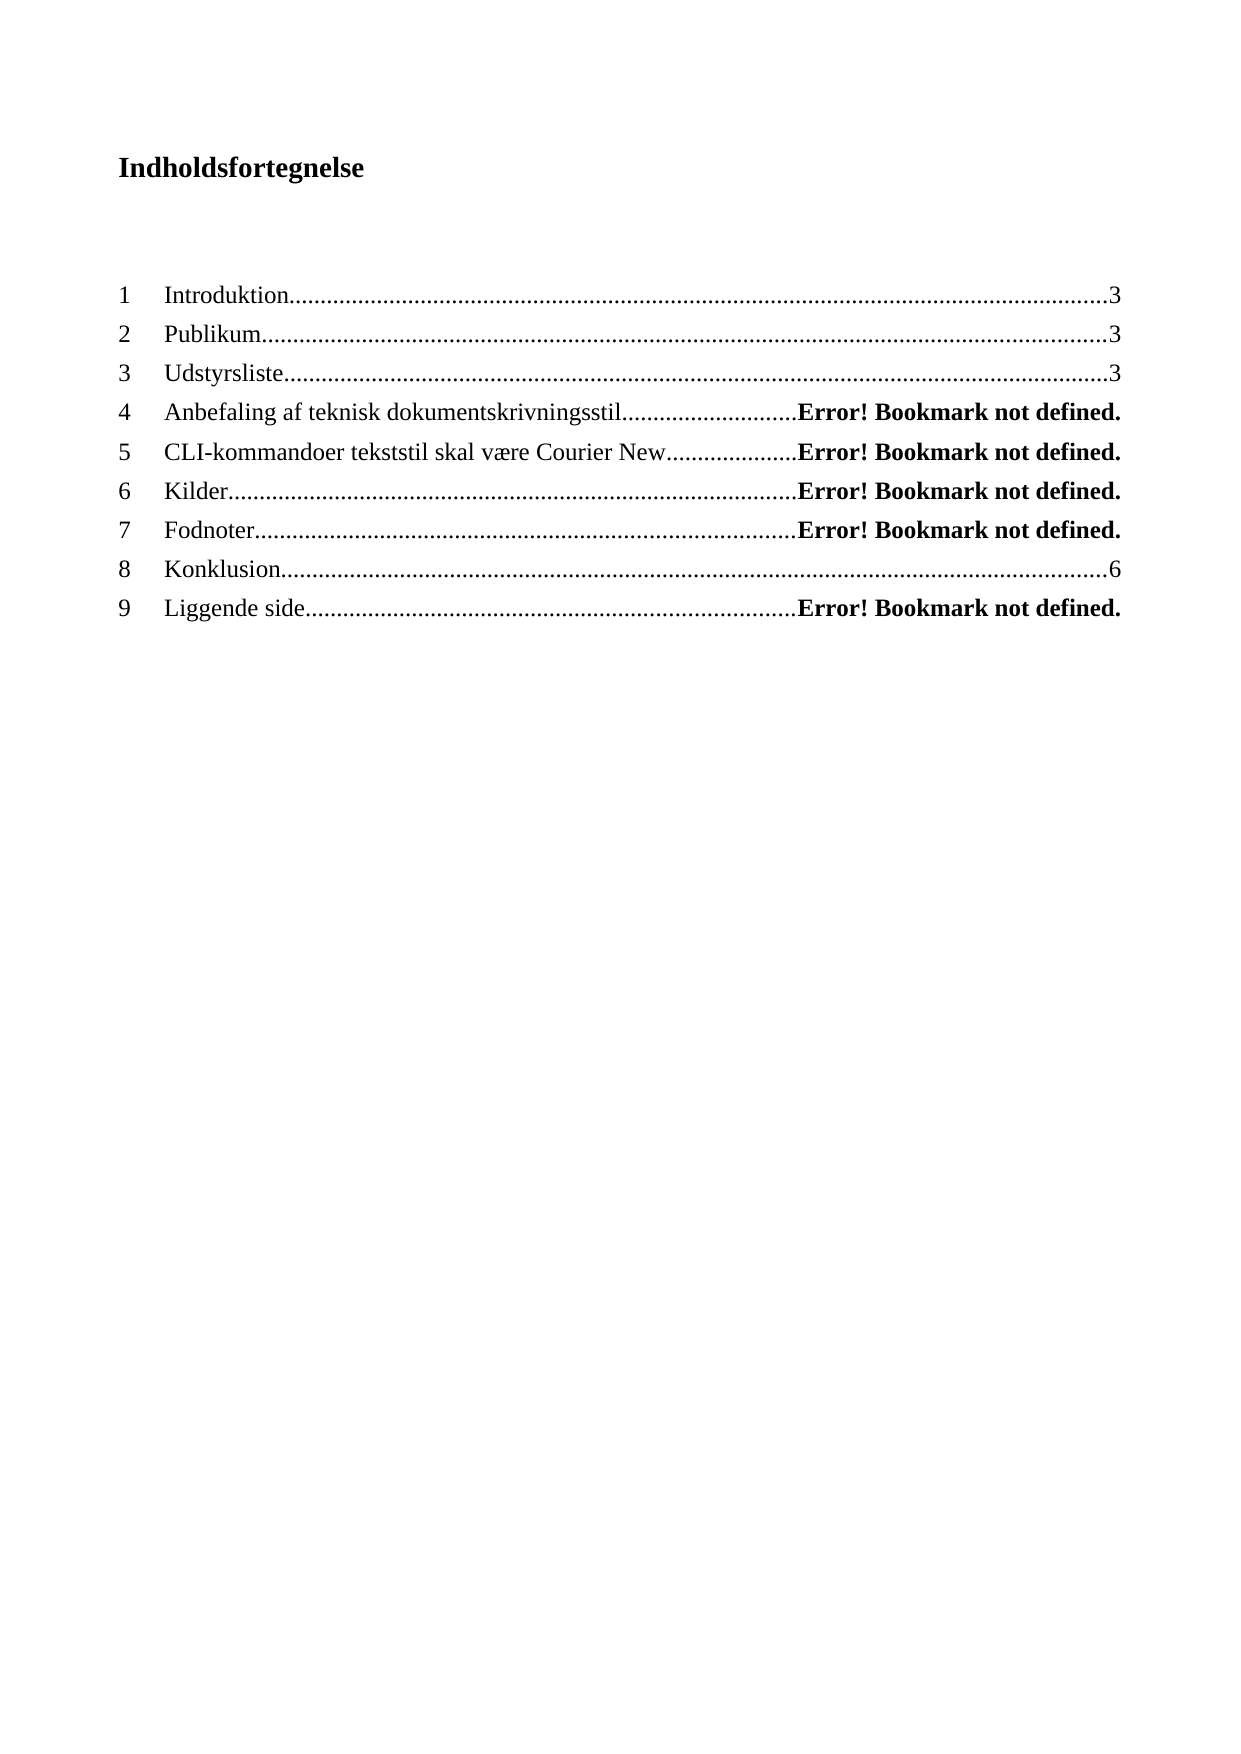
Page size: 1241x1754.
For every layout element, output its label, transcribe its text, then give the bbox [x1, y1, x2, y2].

text 2 Publikum 3 [118, 319, 1122, 348]
text 3 Udstyrsliste 3 [118, 358, 1122, 387]
text 9 Liggende side Error! Bookmark not defined. [118, 593, 1122, 622]
text 8 Konklusion 6 [118, 554, 1122, 583]
text 6 Kilder Error! Bookmark not defined. [118, 476, 1122, 504]
text Indholdsfortegnelse [118, 150, 1122, 183]
text 7 Fodnoter Error! Bookmark not defined. [118, 515, 1122, 544]
text 1 Introduktion 3 [118, 280, 1122, 309]
text 4 Anbefaling af teknisk dokumentskrivningsstil Error! Bookmark not defined. [118, 397, 1122, 426]
text 5 CLI-kommandoer tekststil skal være Courier New Error! Bookmark not defined. [118, 437, 1122, 465]
